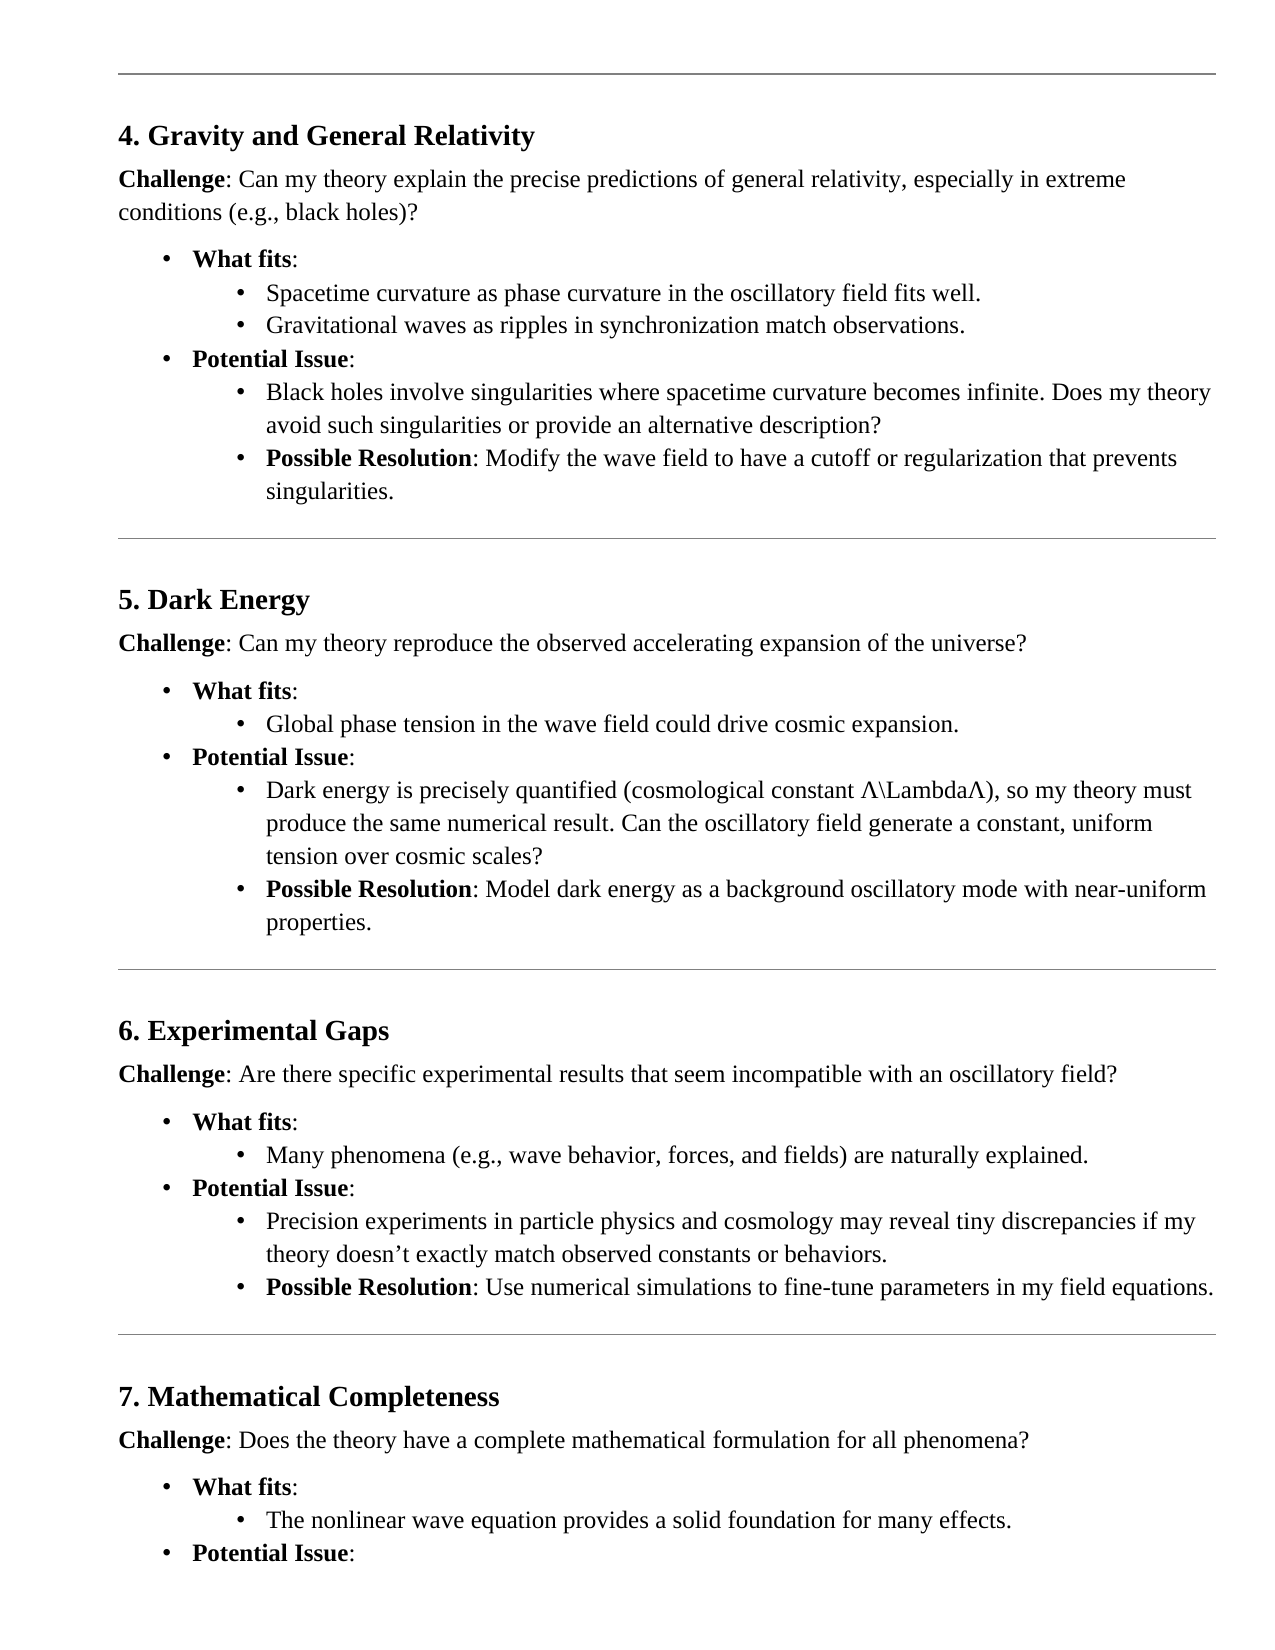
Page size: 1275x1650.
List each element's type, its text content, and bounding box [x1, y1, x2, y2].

list Potential Issue: [162, 742, 1216, 771]
list What fits: [162, 1107, 1216, 1136]
subtitle 5. Dark Energy [118, 582, 1216, 616]
list What fits: [162, 1472, 1216, 1501]
list Dark energy is precisely quantified (cosmological constant Λ\LambdaΛ), so my theory must produce the same numerical result. Can the oscillatory field generate a constant, uniform tension over cosmic scales? [236, 775, 1216, 870]
list Possible Resolution: Model dark energy as a background oscillatory mode with near-uniform properties. [236, 874, 1216, 936]
list What fits: [162, 676, 1216, 704]
list What fits: [162, 244, 1216, 273]
list Gravitational waves as ripples in synchronization match observations. [236, 311, 1216, 339]
list Many phenomena (e.g., wave behavior, forces, and fields) are naturally explained. [236, 1140, 1216, 1169]
list Spacetime curvature as phase curvature in the oscillatory field fits well. [236, 278, 1216, 306]
text Challenge: Can my theory reproduce the observed accelerating expansion of the universe? [118, 628, 1216, 657]
list Possible Resolution: Use numerical simulations to fine-tune parameters in my field equations. [236, 1272, 1216, 1301]
text Challenge: Are there specific experimental results that seem incompatible with an oscillatory field? [118, 1059, 1216, 1088]
subtitle 7. Mathematical Completeness [118, 1379, 1216, 1412]
list Black holes involve singularities where spacetime curvature becomes infinite. Does my theory avoid such singularities or provide an alternative description? [236, 377, 1216, 438]
text Challenge: Can my theory explain the precise predictions of general relativity, especially in extreme conditions (e.g., black holes)? [118, 164, 1216, 226]
list Potential Issue: [162, 1538, 1216, 1567]
list Global phase tension in the wave field could drive cosmic expansion. [236, 709, 1216, 738]
list The nonlinear wave equation provides a solid foundation for many effects. [236, 1505, 1216, 1534]
text Challenge: Does the theory have a complete mathematical formulation for all phenomena? [118, 1425, 1216, 1453]
list Precision experiments in particle physics and cosmology may reveal tiny discrepancies if my theory doesn’t exactly match observed constants or behaviors. [236, 1206, 1216, 1268]
list Possible Resolution: Modify the wave field to have a cutoff or regularization that prevents singularities. [236, 443, 1216, 504]
list Potential Issue: [162, 1173, 1216, 1202]
list Potential Issue: [162, 344, 1216, 372]
subtitle 4. Gravity and General Relativity [118, 118, 1216, 151]
subtitle 6. Experimental Gaps [118, 1013, 1216, 1047]
